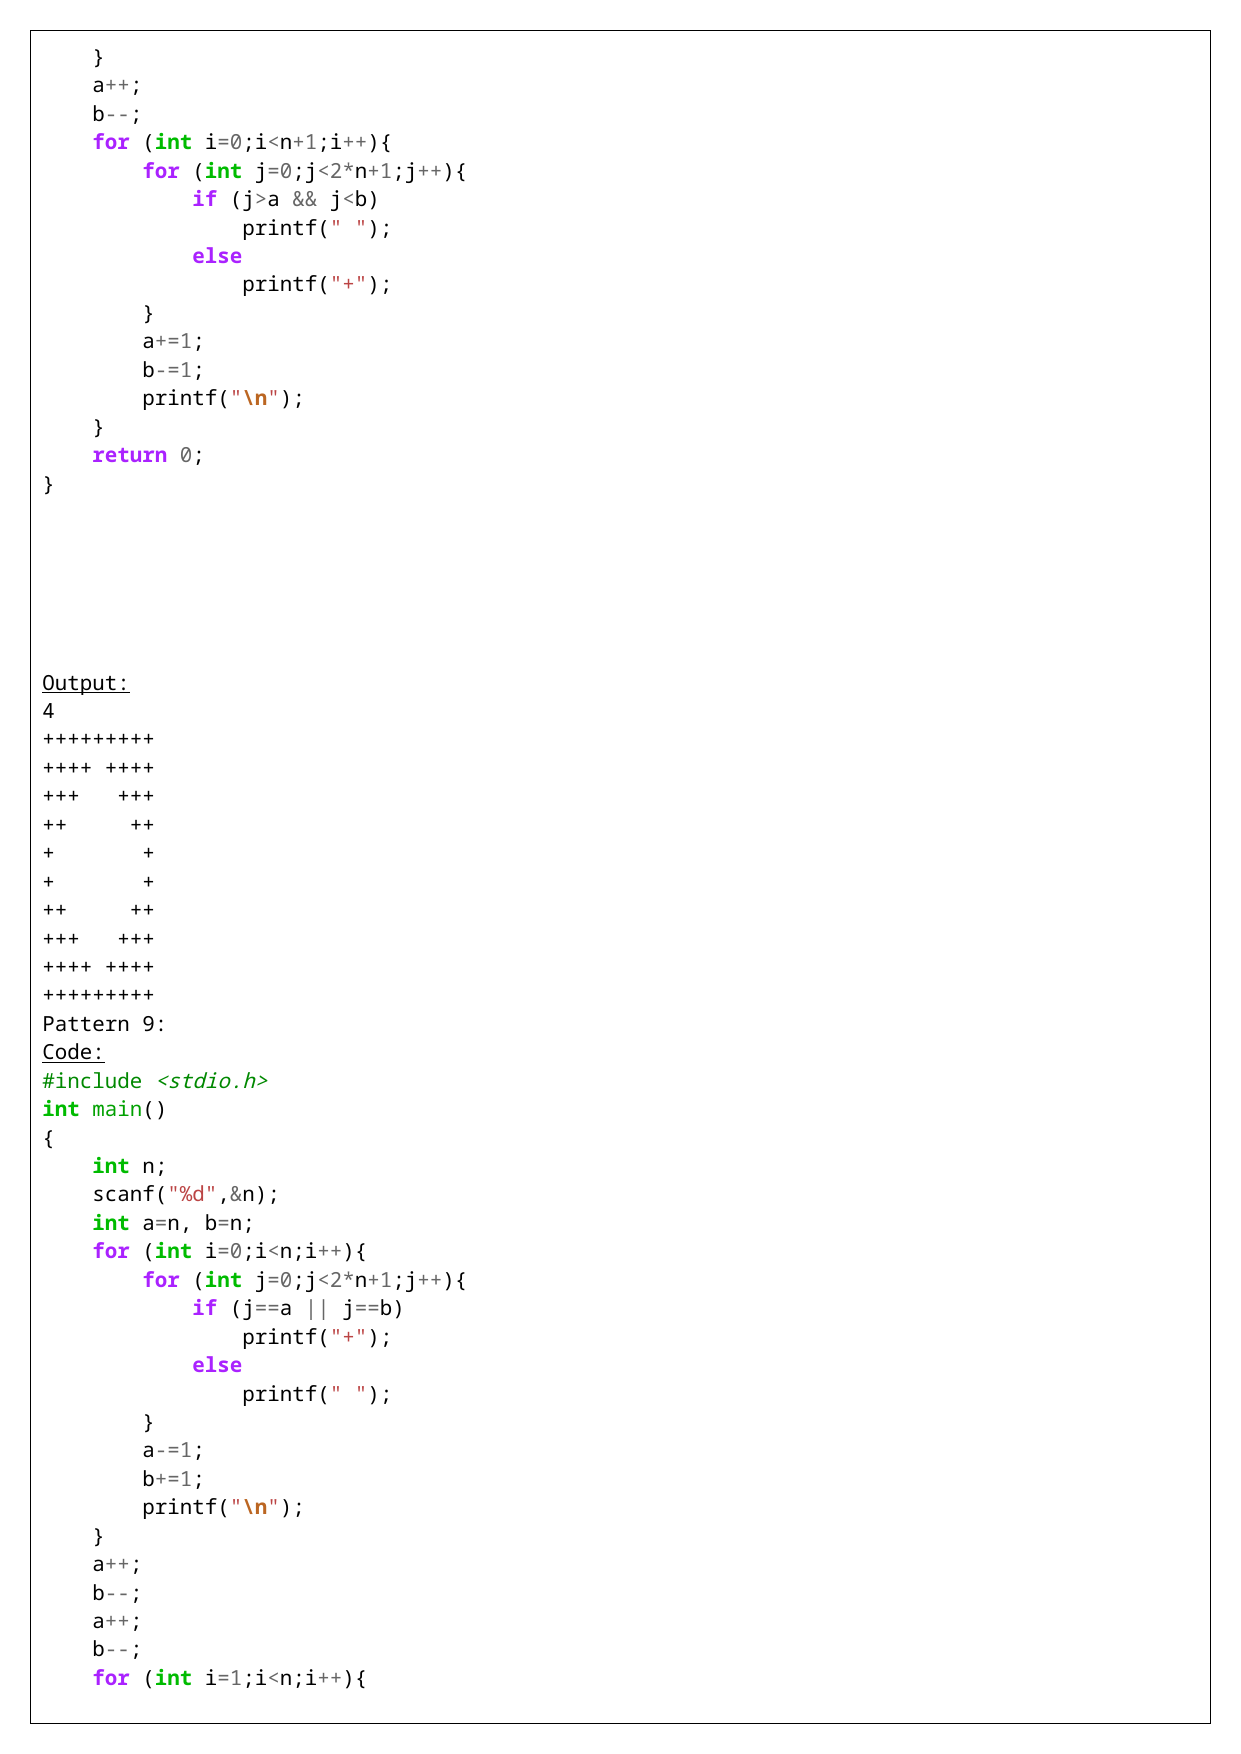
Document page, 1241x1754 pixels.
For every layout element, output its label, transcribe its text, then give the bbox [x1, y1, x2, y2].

text printf("\n"); [33, 1492, 1207, 1521]
text b-=1; [33, 355, 1207, 383]
text ++ ++ [33, 810, 1207, 838]
text a+=1; [33, 326, 1207, 355]
text b+=1; [33, 1464, 1207, 1492]
text printf("\n"); [33, 383, 1207, 412]
text { [33, 1123, 1207, 1151]
text #include <stdio.h> [33, 1066, 1207, 1094]
text int main() [33, 1094, 1207, 1123]
text printf("+"); [33, 269, 1207, 298]
text Pattern 9: [33, 1009, 1207, 1037]
text } [33, 469, 1207, 497]
text for (int j=0;j<2*n+1;j++){ [33, 1265, 1207, 1293]
text ++++ ++++ [33, 753, 1207, 781]
text for (int i=0;i<n;i++){ [33, 1236, 1207, 1265]
text if (j>a && j<b) [33, 184, 1207, 213]
text return 0; [33, 440, 1207, 469]
text for (int j=0;j<2*n+1;j++){ [33, 156, 1207, 184]
text Output: [33, 668, 1207, 696]
text b--; [33, 99, 1207, 127]
text } [33, 298, 1207, 326]
text +++++++++ [33, 981, 1207, 1009]
text +++ +++ [33, 781, 1207, 810]
text a++; [33, 1549, 1207, 1578]
text } [33, 412, 1207, 440]
text scanf("%d",&n); [33, 1179, 1207, 1208]
text int n; [33, 1151, 1207, 1179]
text else [33, 1350, 1207, 1379]
text ++++ ++++ [33, 952, 1207, 981]
text a++; [33, 71, 1207, 99]
text else [33, 241, 1207, 269]
text b--; [33, 1578, 1207, 1606]
text for (int i=1;i<n;i++){ [33, 1663, 1207, 1700]
text 4 [33, 696, 1207, 724]
text printf("+"); [33, 1322, 1207, 1350]
text } [33, 1521, 1207, 1549]
text + + [33, 838, 1207, 867]
text int a=n, b=n; [33, 1208, 1207, 1236]
text ++ ++ [33, 895, 1207, 924]
text if (j==a || j==b) [33, 1293, 1207, 1322]
text a-=1; [33, 1436, 1207, 1464]
text printf(" "); [33, 1379, 1207, 1407]
text b--; [33, 1634, 1207, 1663]
text +++ +++ [33, 924, 1207, 952]
text + + [33, 867, 1207, 895]
text printf(" "); [33, 213, 1207, 241]
text +++++++++ [33, 724, 1207, 753]
text } [33, 33, 1207, 71]
text } [33, 1407, 1207, 1436]
text a++; [33, 1606, 1207, 1634]
text Code: [33, 1037, 1207, 1066]
text for (int i=0;i<n+1;i++){ [33, 127, 1207, 156]
